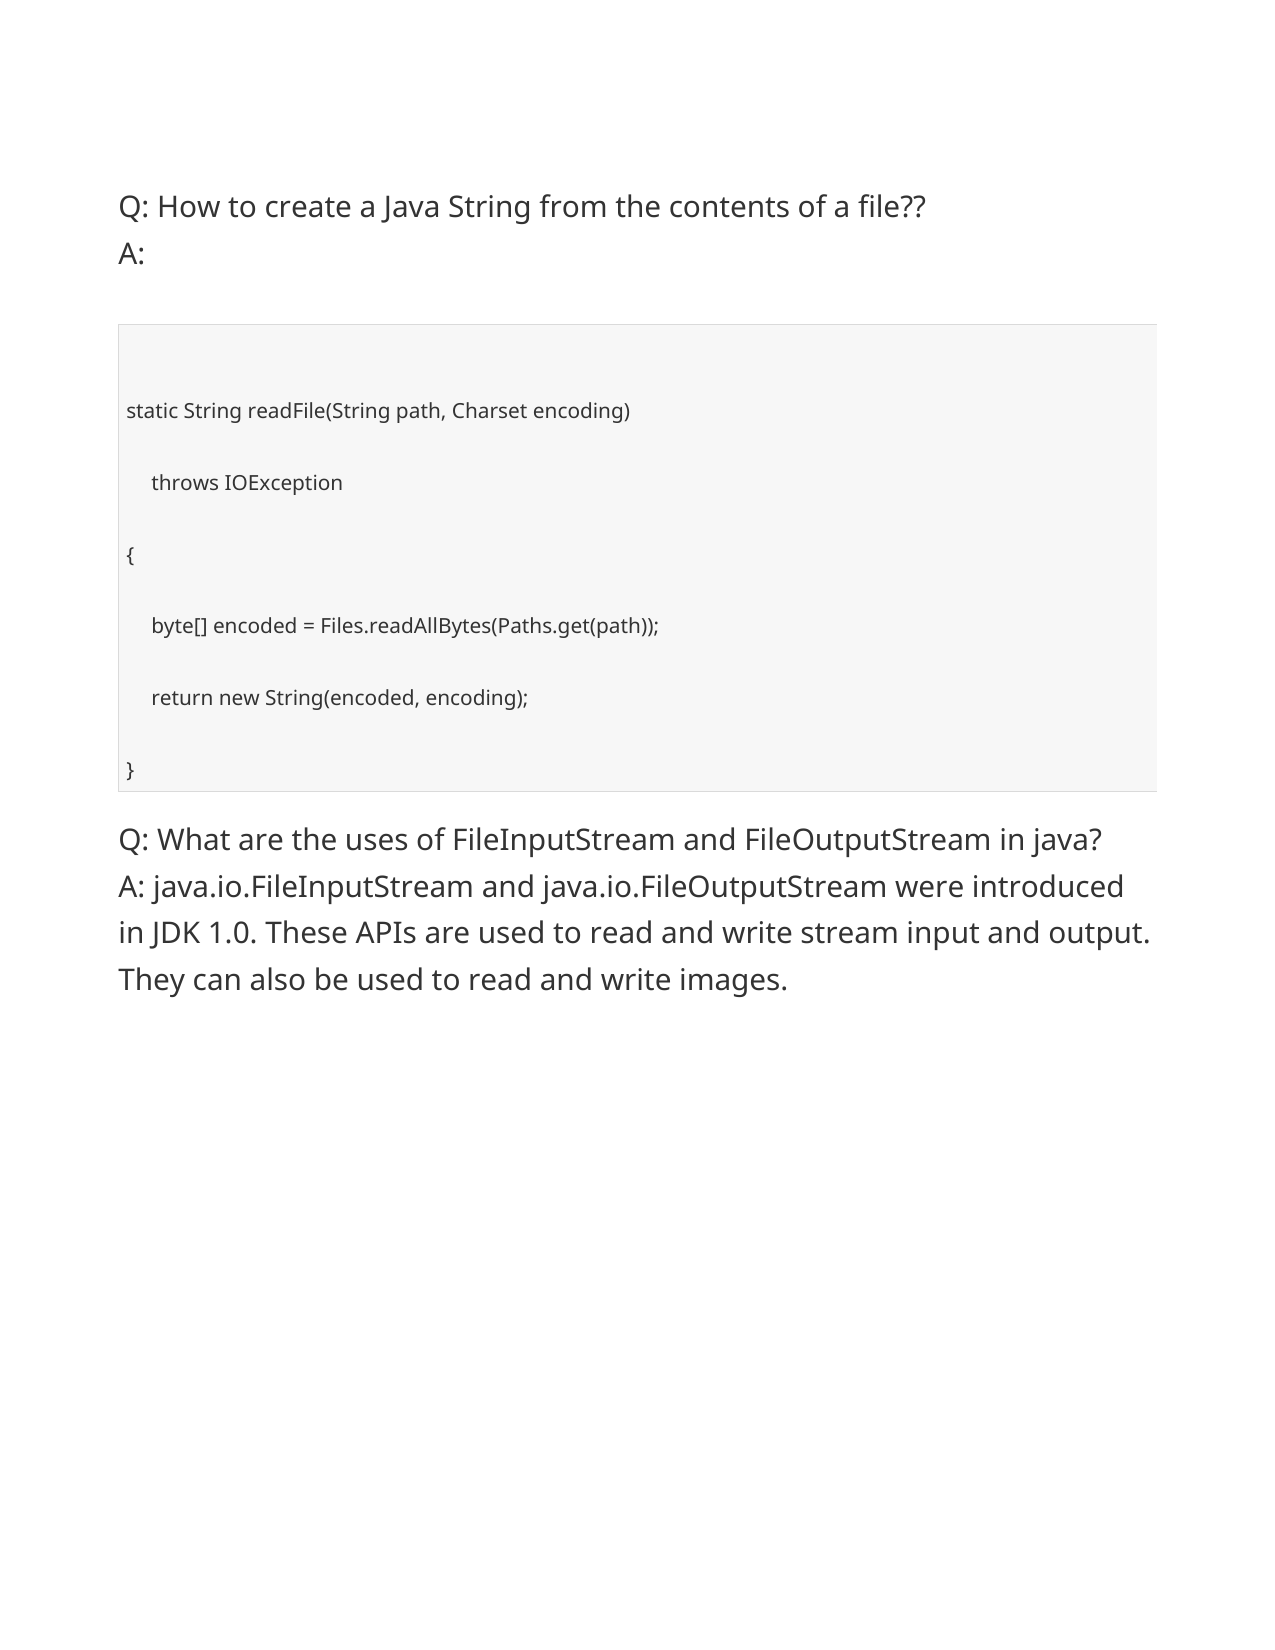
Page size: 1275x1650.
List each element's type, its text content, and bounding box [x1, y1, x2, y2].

text } [119, 747, 1157, 791]
text { [119, 532, 1157, 568]
text static String readFile(String path, Charset encoding) [119, 389, 1157, 425]
text return new String(encoded, encoding); [119, 675, 1157, 712]
text Q: What are the uses of FileInputStream and FileOutputStream in java? A: java.io.FileInputStream and java.io.FileOutputStream were introduced in JDK 1.0. These APIs are used to read and write stream input and output. They can also be used to read and write images. [118, 819, 1157, 1032]
text byte[] encoded = Files.readAllBytes(Paths.get(path)); [119, 604, 1157, 640]
text throws IOException [119, 460, 1157, 497]
text Q: How to create a Java String from the contents of a file?? A: [118, 118, 1157, 273]
